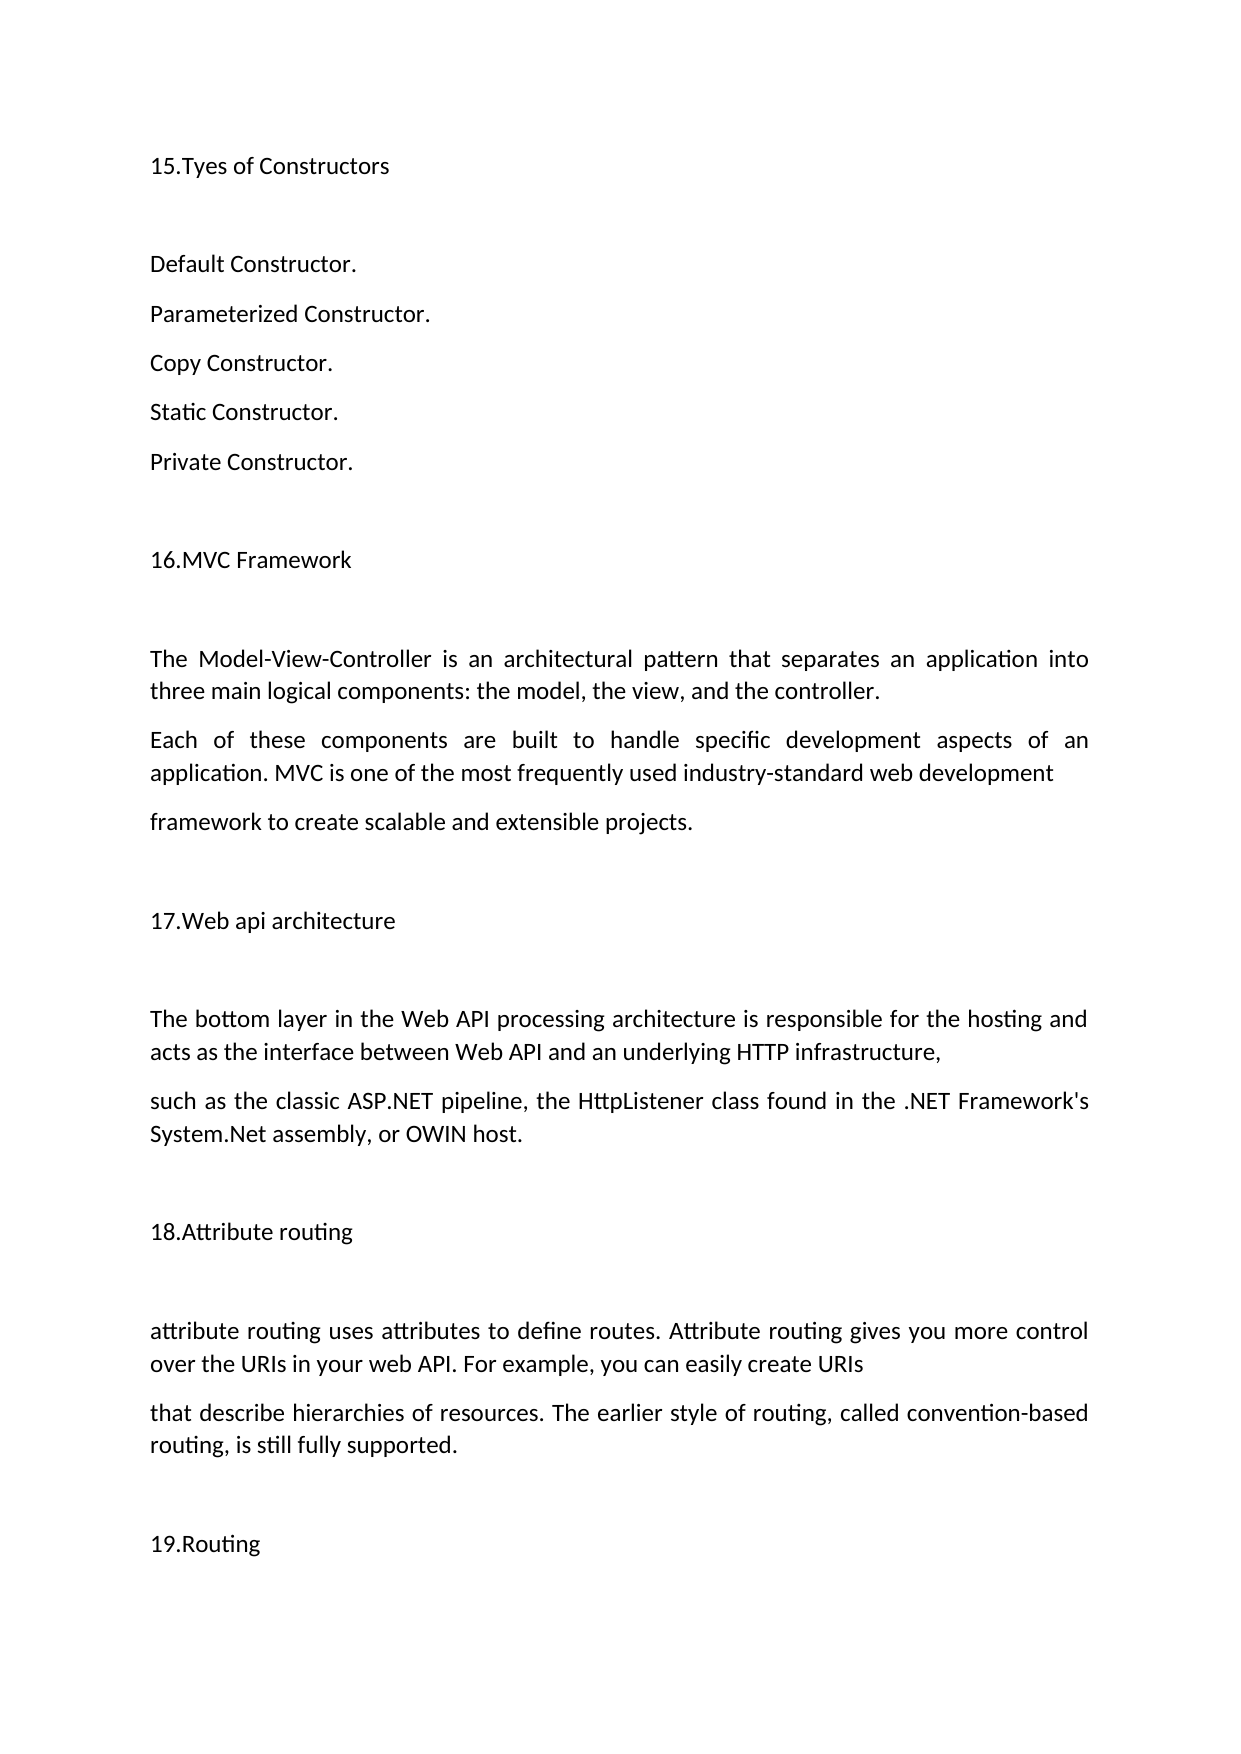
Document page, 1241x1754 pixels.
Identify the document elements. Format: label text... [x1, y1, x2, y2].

text Parameterized Constructor. [150, 298, 1090, 328]
text framework to create scalable and extensible projects. [150, 806, 1090, 837]
text 15.Tyes of Constructors [150, 150, 1090, 181]
text 17.Web api architecture [150, 905, 1090, 936]
text 16.MVC Framework [150, 544, 1090, 575]
text Each of these components are built to handle specific development aspects of an application. MVC is one of the most frequently used industry-standard web development [150, 724, 1090, 788]
text Static Constructor. [150, 396, 1090, 427]
text The bottom layer in the Web API processing architecture is responsible for the hosting and acts as the interface between Web API and an underlying HTTP infrastructure, [150, 1003, 1090, 1067]
text attribute routing uses attributes to define routes. Attribute routing gives you more control over the URIs in your web API. For example, you can easily create URIs [150, 1315, 1090, 1378]
text such as the classic ASP.NET pipeline, the HttpListener class found in the .NET Framework's System.Net assembly, or OWIN host. [150, 1085, 1090, 1148]
text 19.Routing [150, 1528, 1090, 1559]
text Default Constructor. [150, 248, 1090, 279]
text that describe hierarchies of resources. The earlier style of routing, called convention-based routing, is still fully supported. [150, 1397, 1090, 1460]
text Copy Constructor. [150, 347, 1090, 378]
text The Model-View-Controller is an architectural pattern that separates an application into three main logical components: the model, the view, and the controller. [150, 643, 1090, 706]
text 18.Attribute routing [150, 1217, 1090, 1247]
text Private Constructor. [150, 446, 1090, 476]
